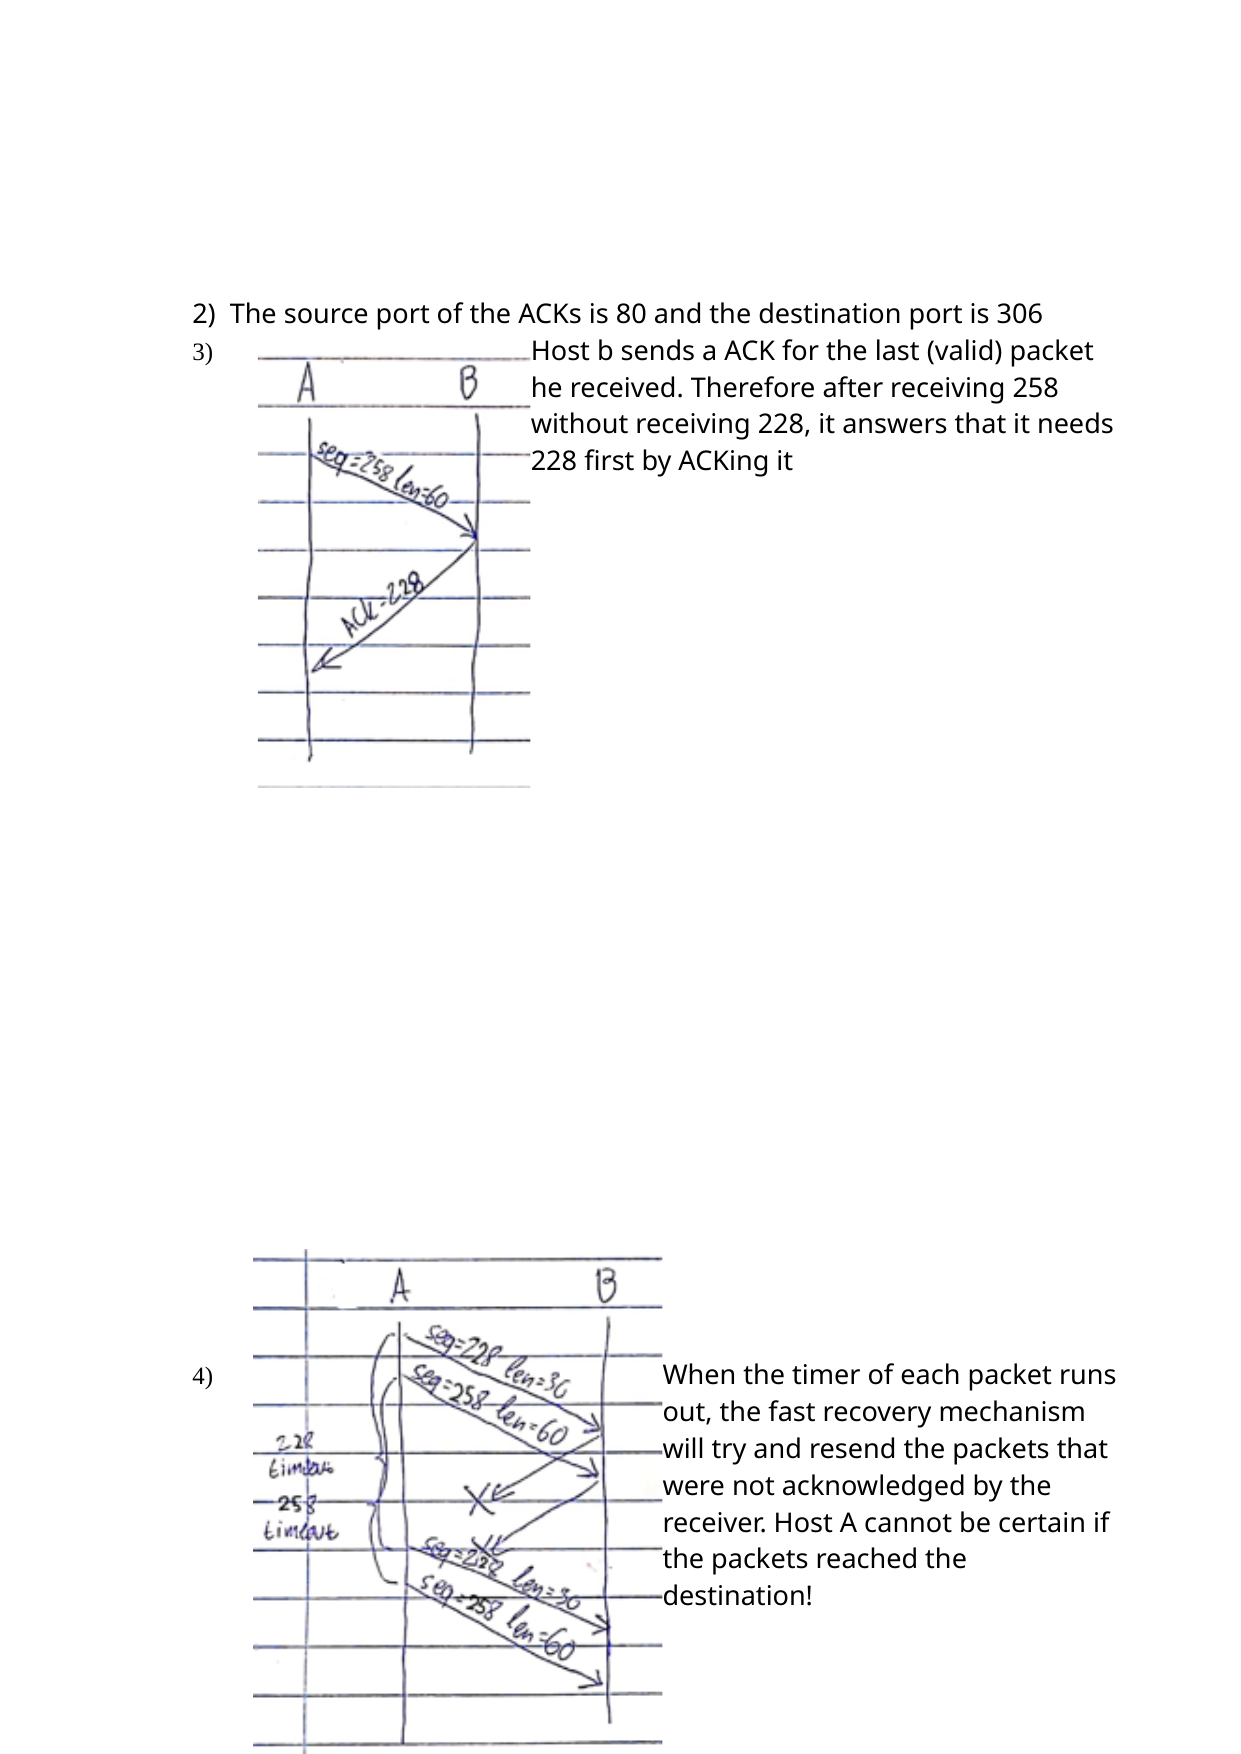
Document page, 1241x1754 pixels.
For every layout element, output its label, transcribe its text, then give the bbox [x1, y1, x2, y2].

list When the timer of each packet runs out, the fast recovery mechanism will try and resend the packets that were not acknowledged by the receiver. Host A cannot be certain if the packets reached the destination! [663, 1356, 1122, 1614]
list The source port of the ACKs is 80 and the destination port is 306 [192, 294, 1122, 331]
list [192, 118, 1122, 294]
list When the timer of each packet runs out, the fast recovery mechanism will try and resend the packets that were not acknowledged by the receiver. Host A cannot be certain if the packets reached the destination! [192, 1356, 253, 1614]
list Host b sends a ACK for the last (valid) packet he received. Therefore after receiving 258 without receiving 228, it answers that it needs 228 first by ACKing it [192, 331, 1122, 1356]
